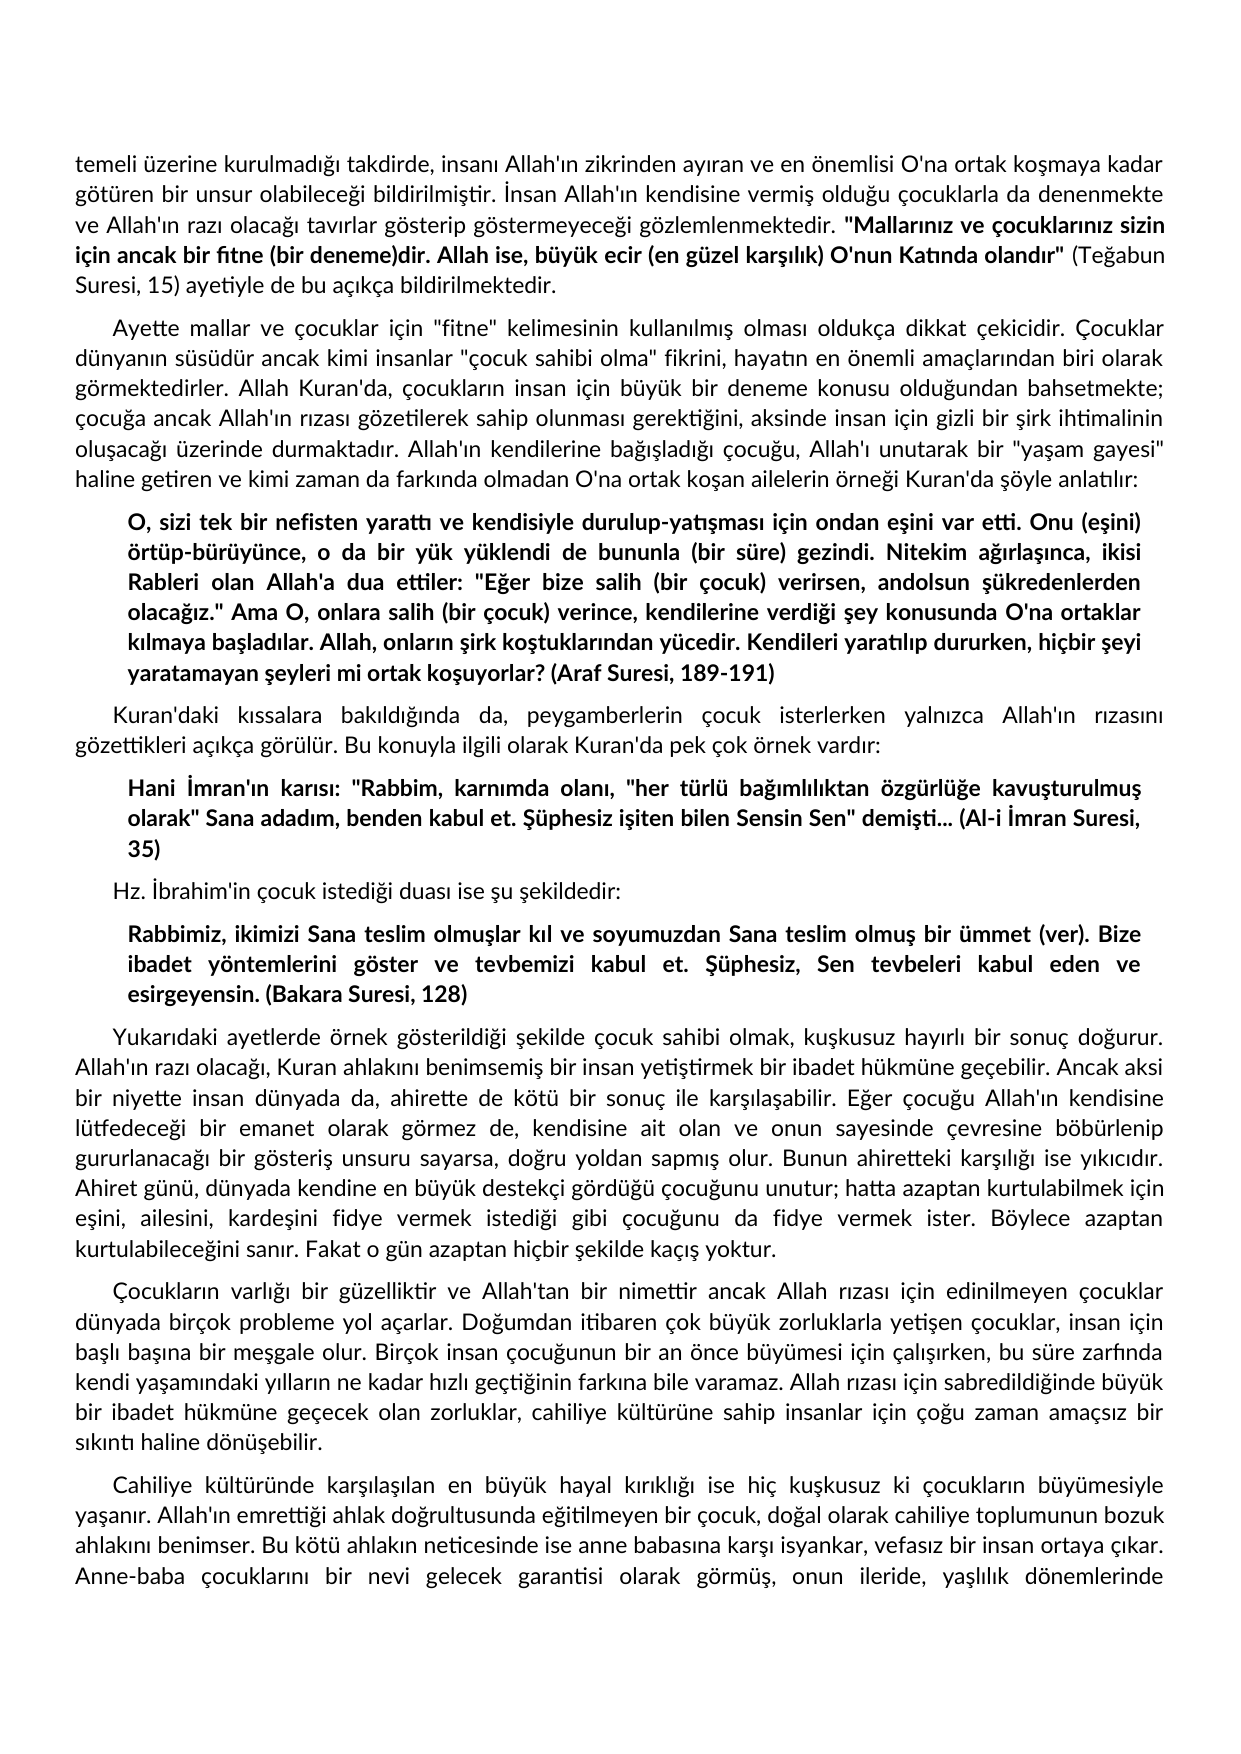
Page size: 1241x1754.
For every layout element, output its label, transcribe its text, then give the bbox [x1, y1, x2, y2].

text Yukarıdaki ayetlerde örnek gösterildiği şekilde çocuk sahibi olmak, kuşkusuz hayırlı bir sonuç doğurur. Allah'ın razı olacağı, Kuran ahlakını benimsemiş bir insan yetiştirmek bir ibadet hükmüne geçebilir. Ancak aksi bir niyette insan dünyada da, ahirette de kötü bir sonuç ile karşılaşabilir. Eğer çocuğu Allah'ın kendisine lütfedeceği bir emanet olarak görmez de, kendisine ait olan ve onun sayesinde çevresine böbürlenip gururlanacağı bir gösteriş unsuru sayarsa, doğru yoldan sapmış olur. Bunun ahiretteki karşılığı ise yıkıcıdır. Ahiret günü, dünyada kendine en büyük destekçi gördüğü çocuğunu unutur; hatta azaptan kurtulabilmek için eşini, ailesini, kardeşini fidye vermek istediği gibi çocuğunu da fidye vermek ister. Böylece azaptan kurtulabileceğini sanır. Fakat o gün azaptan hiçbir şekilde kaçış yoktur. [75, 1023, 1165, 1262]
text Kuran'daki kıssalara bakıldığında da, peygamberlerin çocuk isterlerken yalnızca Allah'ın rızasını gözettikleri açıkça görülür. Bu konuyla ilgili olarak Kuran'da pek çok örnek vardır: [75, 701, 1165, 759]
text Çocukların varlığı bir güzelliktir ve Allah'tan bir nimettir ancak Allah rızası için edinilmeyen çocuklar dünyada birçok probleme yol açarlar. Doğumdan itibaren çok büyük zorluklarla yetişen çocuklar, insan için başlı başına bir meşgale olur. Birçok insan çocuğunun bir an önce büyümesi için çalışırken, bu süre zarfında kendi yaşamındaki yılların ne kadar hızlı geçtiğinin farkına bile varamaz. Allah rızası için sabredildiğinde büyük bir ibadet hükmüne geçecek olan zorluklar, cahiliye kültürüne sahip insanlar için çoğu zaman amaçsız bir sıkıntı haline dönüşebilir. [75, 1277, 1165, 1456]
text temeli üzerine kurulmadığı takdirde, insanı Allah'ın zikrinden ayıran ve en önemlisi O'na ortak koşmaya kadar götüren bir unsur olabileceği bildirilmiştir. İnsan Allah'ın kendisine vermiş olduğu çocuklarla da denenmekte ve Allah'ın razı olacağı tavırlar gösterip göstermeyeceği gözlemlenmektedir. "Mallarınız ve çocuklarınız sizin için ancak bir fitne (bir deneme)dir. Allah ise, büyük ecir (en güzel karşılık) O'nun Katında olandır" (Teğabun Suresi, 15) ayetiyle de bu açıkça bildirilmektedir. [75, 150, 1165, 298]
text O, sizi tek bir nefisten yarattı ve kendisiyle durulup-yatışması için ondan eşini var etti. Onu (eşini) örtüp-bürüyünce, o da bir yük yüklendi de bununla (bir süre) gezindi. Nitekim ağırlaşınca, ikisi Rableri olan Allah'a dua ettiler: "Eğer bize salih (bir çocuk) verirsen, andolsun şükredenlerden olacağız." Ama O, onlara salih (bir çocuk) verince, kendilerine verdiği şey konusunda O'na ortaklar kılmaya başladılar. Allah, onların şirk koştuklarından yücedir. Kendileri yaratılıp dururken, hiçbir şeyi yaratamayan şeyleri mi ortak koşuyorlar? (Araf Suresi, 189-191) [127, 507, 1143, 686]
text Hani İmran'ın karısı: "Rabbim, karnımda olanı, "her türlü bağımlılıktan özgürlüğe kavuşturulmuş olarak" Sana adadım, benden kabul et. Şüphesiz işiten bilen Sensin Sen" demişti... (Al-i İmran Suresi, 35) [127, 774, 1143, 862]
text Rabbimiz, ikimizi Sana teslim olmuşlar kıl ve soyumuzdan Sana teslim olmuş bir ümmet (ver). Bize ibadet yöntemlerini göster ve tevbemizi kabul et. Şüphesiz, Sen tevbeleri kabul eden ve esirgeyensin. (Bakara Suresi, 128) [127, 920, 1143, 1008]
text Ayette mallar ve çocuklar için "fitne" kelimesinin kullanılmış olması oldukça dikkat çekicidir. Çocuklar dünyanın süsüdür ancak kimi insanlar "çocuk sahibi olma" fikrini, hayatın en önemli amaçlarından biri olarak görmektedirler. Allah Kuran'da, çocukların insan için büyük bir deneme konusu olduğundan bahsetmekte; çocuğa ancak Allah'ın rızası gözetilerek sahip olunması gerektiğini, aksinde insan için gizli bir şirk ihtimalinin oluşacağı üzerinde durmaktadır. Allah'ın kendilerine bağışladığı çocuğu, Allah'ı unutarak bir "yaşam gayesi" haline getiren ve kimi zaman da farkında olmadan O'na ortak koşan ailelerin örneği Kuran'da şöyle anlatılır: [75, 313, 1165, 492]
text Cahiliye kültüründe karşılaşılan en büyük hayal kırıklığı ise hiç kuşkusuz ki çocukların büyümesiyle yaşanır. Allah'ın emrettiği ahlak doğrultusunda eğitilmeyen bir çocuk, doğal olarak cahiliye toplumunun bozuk ahlakını benimser. Bu kötü ahlakın neticesinde ise anne babasına karşı isyankar, vefasız bir insan ortaya çıkar. Anne-baba çocuklarını bir nevi gelecek garantisi olarak görmüş, onun ileride, yaşlılık dönemlerinde [75, 1471, 1165, 1589]
text Hz. İbrahim'in çocuk istediği duası ise şu şekildedir: [75, 877, 1165, 904]
